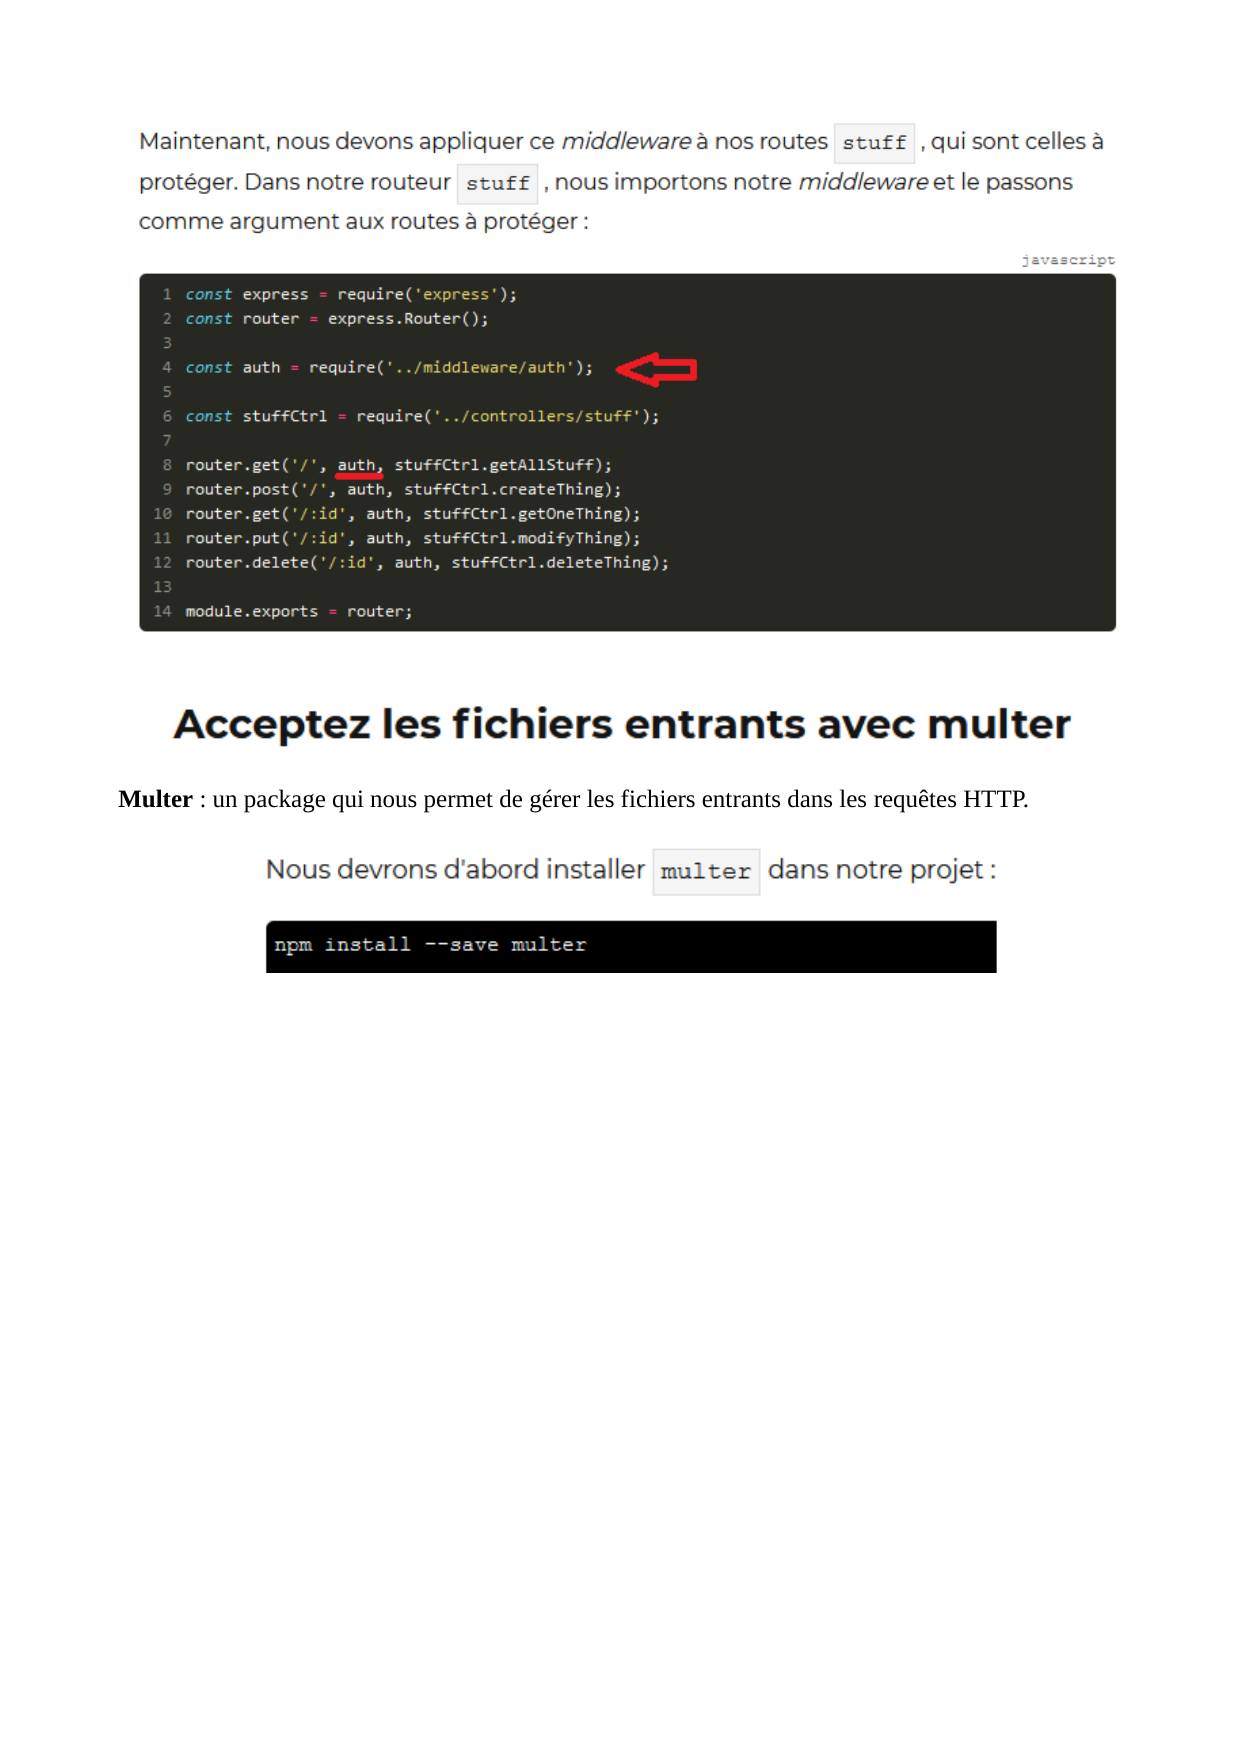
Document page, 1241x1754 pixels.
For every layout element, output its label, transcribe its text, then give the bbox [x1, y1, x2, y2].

picture [118, 118, 1123, 637]
text Multer : un package qui nous permet de gérer les fichiers entrants dans les requêtes HTTP. [118, 784, 1122, 813]
picture [159, 694, 1082, 756]
picture [243, 841, 997, 973]
